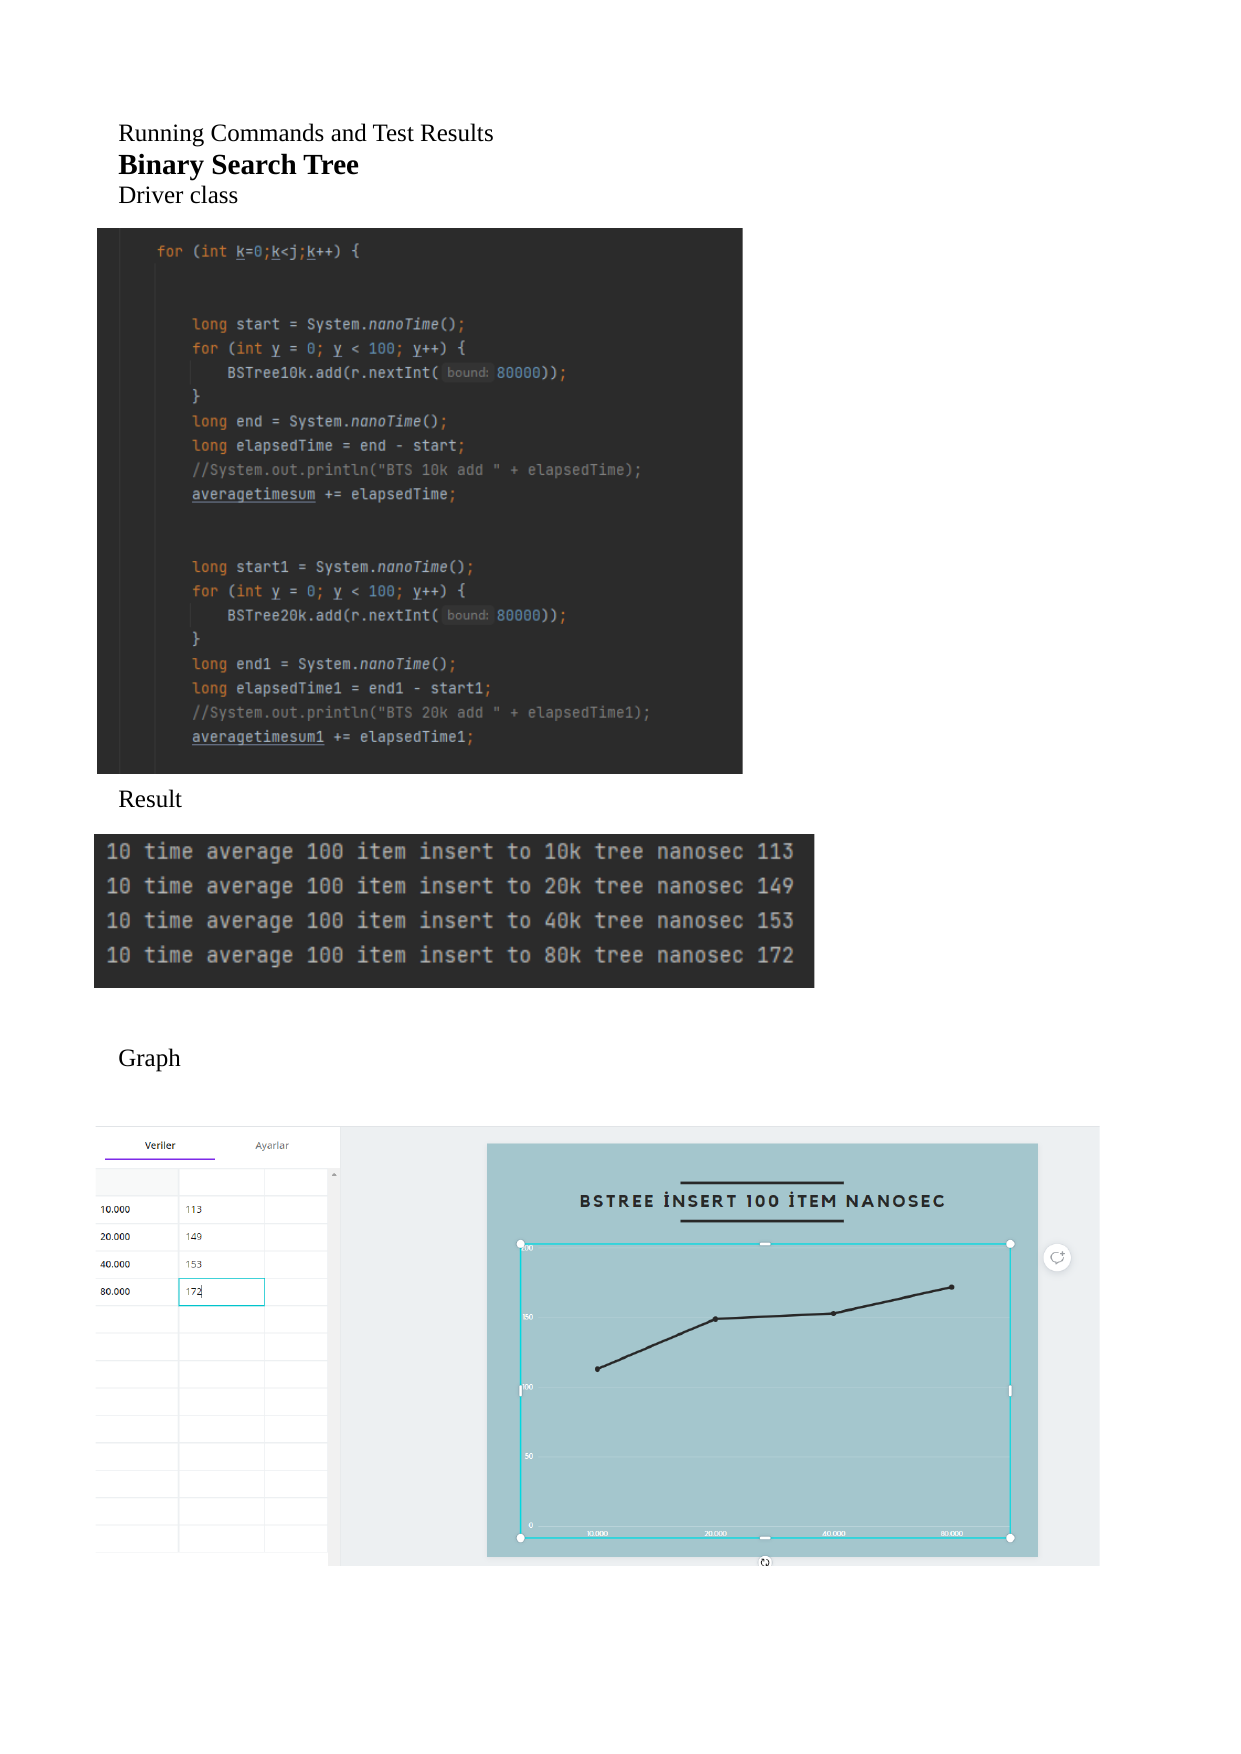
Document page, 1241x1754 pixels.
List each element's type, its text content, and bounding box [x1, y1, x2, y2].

text Graph [118, 1043, 1122, 1072]
picture [95, 1126, 1100, 1566]
picture [97, 228, 743, 774]
text Running Commands and Test Results [118, 118, 1122, 147]
text Binary Search Tree [118, 147, 1122, 180]
text Result [118, 784, 1122, 813]
picture [94, 834, 815, 988]
text Driver class [118, 180, 1122, 209]
